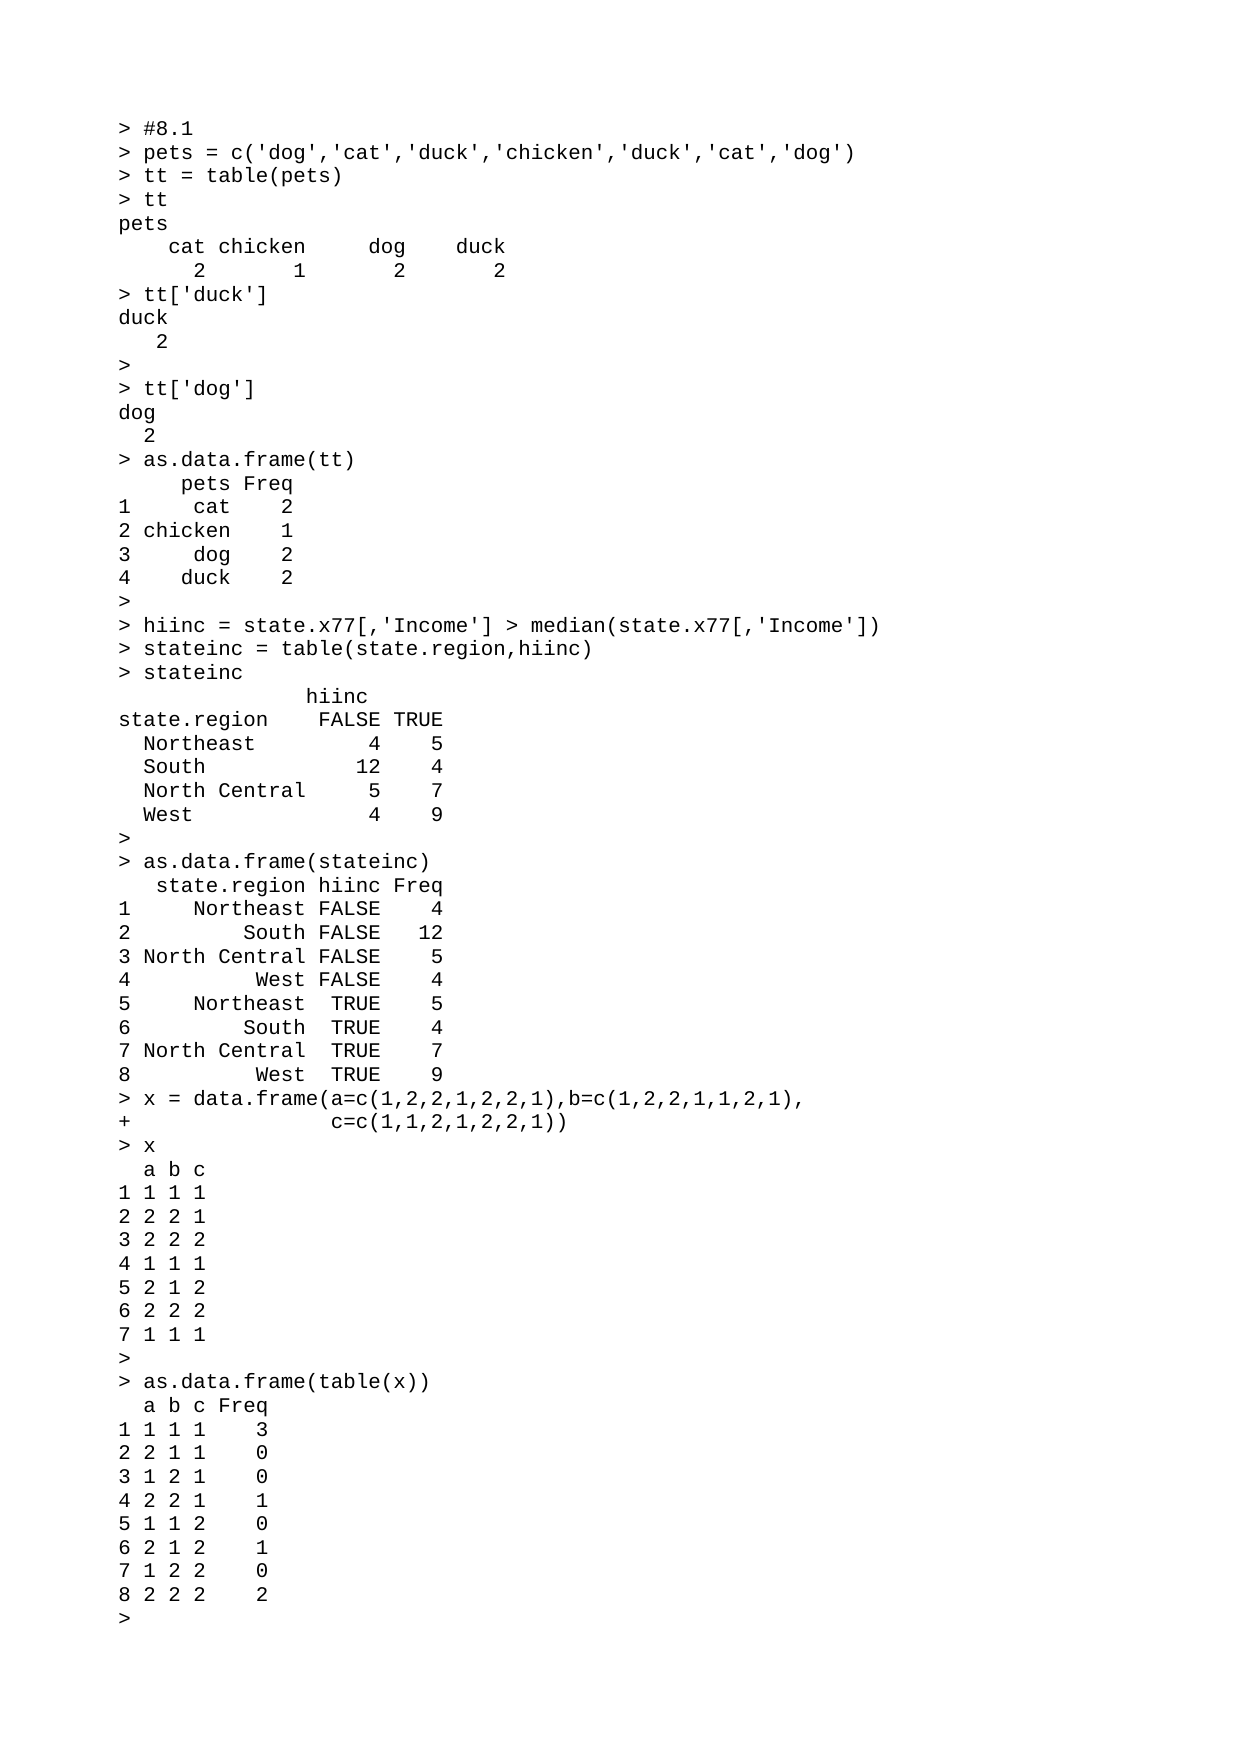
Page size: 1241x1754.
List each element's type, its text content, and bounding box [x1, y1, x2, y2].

text a b c [118, 1158, 1122, 1182]
text 8 West TRUE 9 [118, 1064, 1122, 1088]
text 3 1 2 1 0 [118, 1466, 1122, 1489]
text > tt = table(pets) [118, 165, 1122, 189]
text > stateinc [118, 662, 1122, 686]
text pets Freq [118, 473, 1122, 496]
text state.region hiinc Freq [118, 875, 1122, 898]
text dog [118, 402, 1122, 426]
text 4 West FALSE 4 [118, 969, 1122, 993]
text state.region FALSE TRUE [118, 709, 1122, 733]
text > as.data.frame(stateinc) [118, 851, 1122, 875]
text 4 duck 2 [118, 567, 1122, 591]
text + c=c(1,1,2,1,2,2,1)) [118, 1111, 1122, 1135]
text > as.data.frame(table(x)) [118, 1371, 1122, 1395]
text Northeast 4 5 [118, 733, 1122, 757]
text > tt [118, 189, 1122, 213]
text 7 1 1 1 [118, 1324, 1122, 1348]
text > [118, 591, 1122, 615]
text > stateinc = table(state.region,hiinc) [118, 638, 1122, 662]
text > hiinc = state.x77[,'Income'] > median(state.x77[,'Income']) [118, 615, 1122, 638]
text 2 [118, 331, 1122, 354]
text cat chicken dog duck [118, 236, 1122, 260]
text 2 2 1 1 0 [118, 1442, 1122, 1466]
text 2 chicken 1 [118, 520, 1122, 544]
text West 4 9 [118, 804, 1122, 827]
text 3 2 2 2 [118, 1229, 1122, 1253]
text 3 dog 2 [118, 544, 1122, 567]
text 8 2 2 2 2 [118, 1584, 1122, 1608]
text duck [118, 307, 1122, 331]
text 2 [118, 426, 1122, 449]
text 1 1 1 1 [118, 1182, 1122, 1206]
text North Central 5 7 [118, 780, 1122, 804]
text 4 1 1 1 [118, 1253, 1122, 1277]
text 7 North Central TRUE 7 [118, 1040, 1122, 1064]
text 6 2 2 2 [118, 1300, 1122, 1324]
text > #8.1 [118, 118, 1122, 142]
text > [118, 827, 1122, 851]
text > [118, 1608, 1122, 1631]
text 7 1 2 2 0 [118, 1561, 1122, 1584]
text 2 South FALSE 12 [118, 922, 1122, 946]
text 6 2 1 2 1 [118, 1537, 1122, 1561]
text > x = data.frame(a=c(1,2,2,1,2,2,1),b=c(1,2,2,1,1,2,1), [118, 1088, 1122, 1111]
text 1 cat 2 [118, 496, 1122, 520]
text 2 2 2 1 [118, 1206, 1122, 1229]
text > tt['dog'] [118, 378, 1122, 402]
text a b c Freq [118, 1395, 1122, 1419]
text 1 Northeast FALSE 4 [118, 898, 1122, 922]
text > tt['duck'] [118, 284, 1122, 307]
text 5 2 1 2 [118, 1277, 1122, 1300]
text 4 2 2 1 1 [118, 1489, 1122, 1513]
text 3 North Central FALSE 5 [118, 946, 1122, 969]
text 5 Northeast TRUE 5 [118, 993, 1122, 1017]
text 1 1 1 1 3 [118, 1419, 1122, 1442]
text > [118, 354, 1122, 378]
text pets [118, 213, 1122, 236]
text > as.data.frame(tt) [118, 449, 1122, 473]
text > x [118, 1135, 1122, 1158]
text South 12 4 [118, 757, 1122, 780]
text > [118, 1348, 1122, 1371]
text 6 South TRUE 4 [118, 1017, 1122, 1040]
text hiinc [118, 686, 1122, 709]
text 5 1 1 2 0 [118, 1513, 1122, 1537]
text > pets = c('dog','cat','duck','chicken','duck','cat','dog') [118, 142, 1122, 165]
text 2 1 2 2 [118, 260, 1122, 284]
